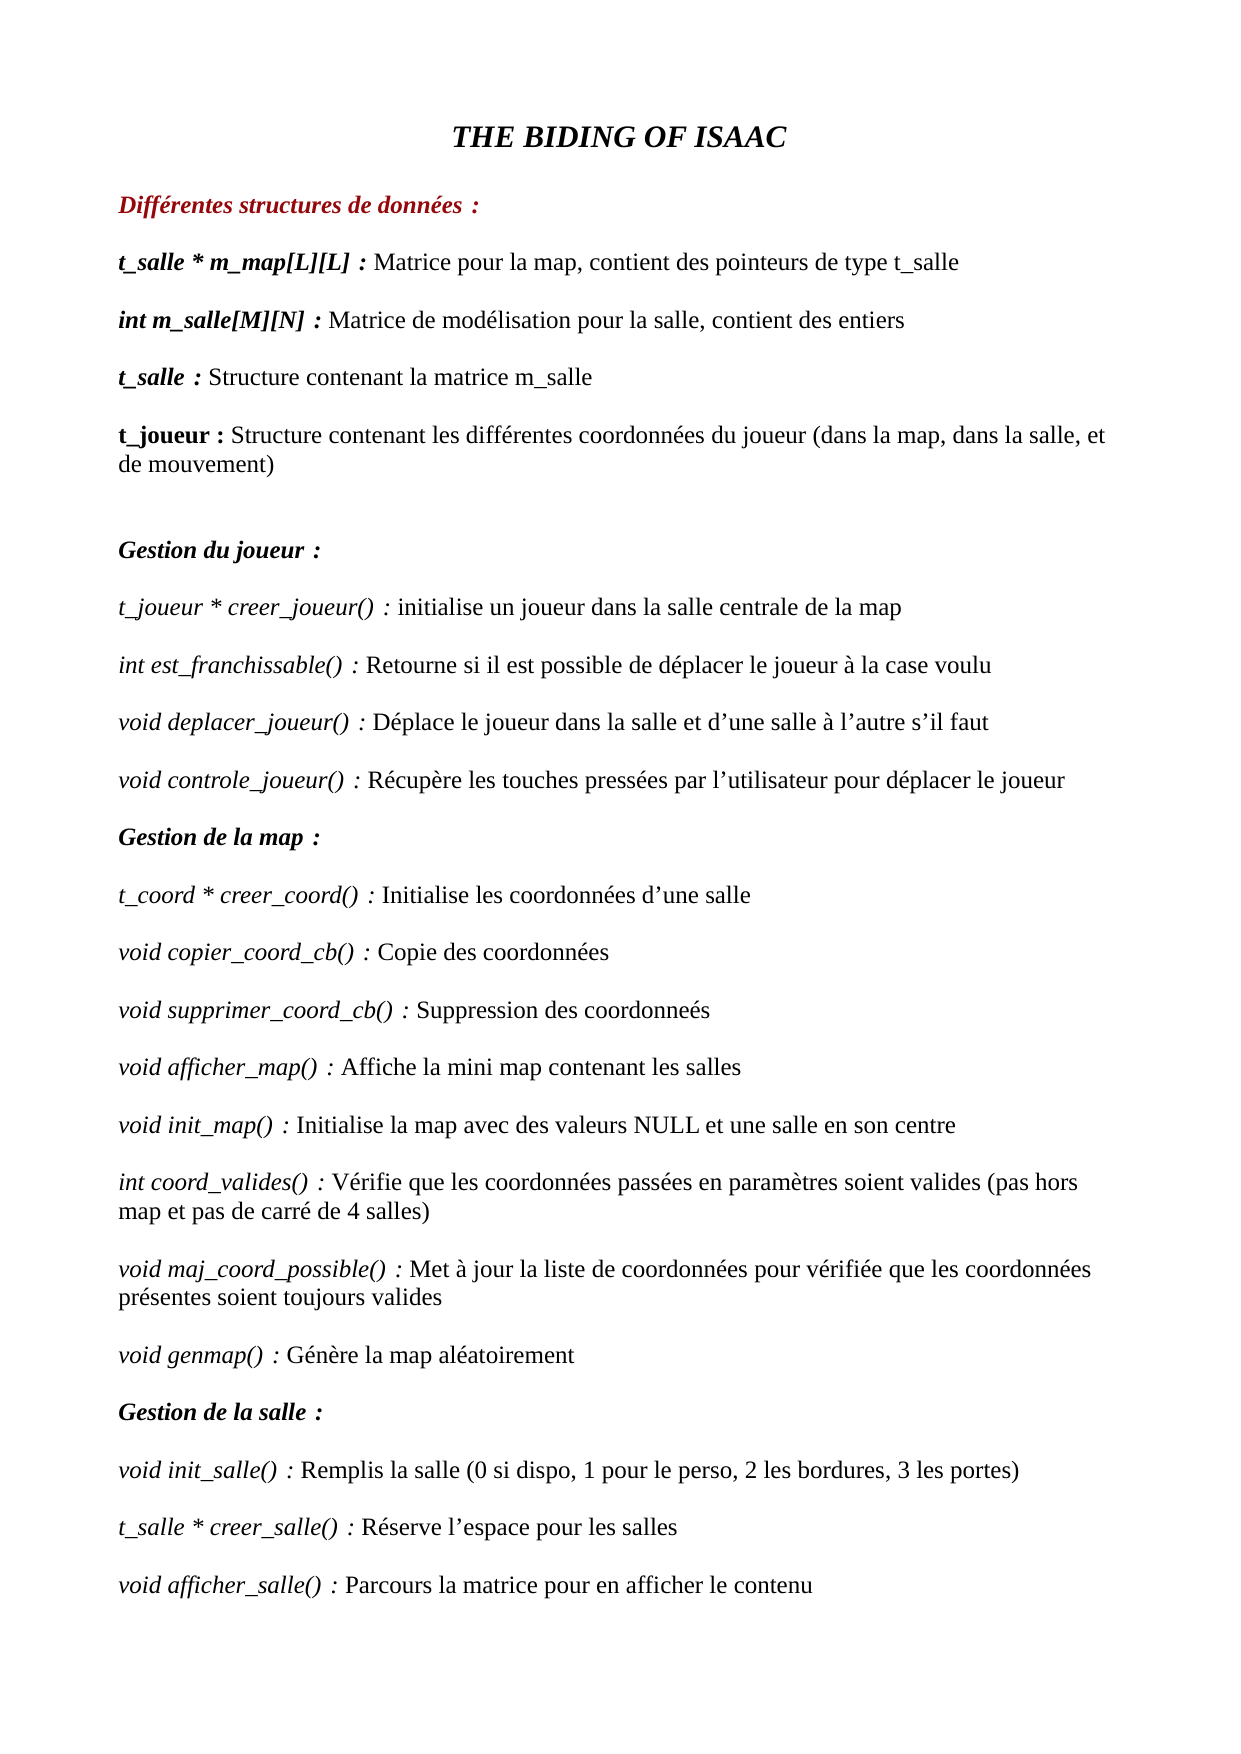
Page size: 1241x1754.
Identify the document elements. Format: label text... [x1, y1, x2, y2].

text int est_franchissable() : Retourne si il est possible de déplacer le joueur à la case voulu [118, 650, 1122, 679]
text t_coord * creer_coord() : Initialise les coordonnées d’une salle [118, 880, 1122, 909]
text void afficher_map() : Affiche la mini map contenant les salles [118, 1052, 1122, 1081]
text Gestion de la salle : [118, 1397, 1122, 1426]
text t_joueur : Structure contenant les différentes coordonnées du joueur (dans la map, dans la salle, et de mouvement) [118, 420, 1122, 477]
text int m_salle[M][N] : Matrice de modélisation pour la salle, contient des entiers [118, 305, 1122, 334]
text t_salle * m_map[L][L] : Matrice pour la map, contient des pointeurs de type t_salle [118, 247, 1122, 276]
text THE BIDING OF ISAAC [118, 118, 1122, 154]
text t_joueur * creer_joueur() : initialise un joueur dans la salle centrale de la map [118, 592, 1122, 621]
text void init_salle() : Remplis la salle (0 si dispo, 1 pour le perso, 2 les bordures, 3 les portes) [118, 1455, 1122, 1484]
text void maj_coord_possible() : Met à jour la liste de coordonnées pour vérifiée que les coordonnées présentes soient toujours valides [118, 1254, 1122, 1311]
text void init_map() : Initialise la map avec des valeurs NULL et une salle en son centre [118, 1110, 1122, 1139]
text t_salle : Structure contenant la matrice m_salle [118, 362, 1122, 391]
text void deplacer_joueur() : Déplace le joueur dans la salle et d’une salle à l’autre s’il faut [118, 707, 1122, 736]
text void copier_coord_cb() : Copie des coordonnées [118, 937, 1122, 966]
text void supprimer_coord_cb() : Suppression des coordonneés [118, 995, 1122, 1024]
text void genmap() : Génère la map aléatoirement [118, 1340, 1122, 1369]
text Gestion de la map : [118, 822, 1122, 851]
text int coord_valides() : Vérifie que les coordonnées passées en paramètres soient valides (pas hors map et pas de carré de 4 salles) [118, 1167, 1122, 1225]
text Gestion du joueur : [118, 535, 1122, 564]
text Différentes structures de données : [118, 190, 1122, 219]
text t_salle * creer_salle() : Réserve l’espace pour les salles [118, 1512, 1122, 1541]
text void controle_joueur() : Récupère les touches pressées par l’utilisateur pour déplacer le joueur [118, 765, 1122, 794]
text void afficher_salle() : Parcours la matrice pour en afficher le contenu [118, 1570, 1122, 1599]
